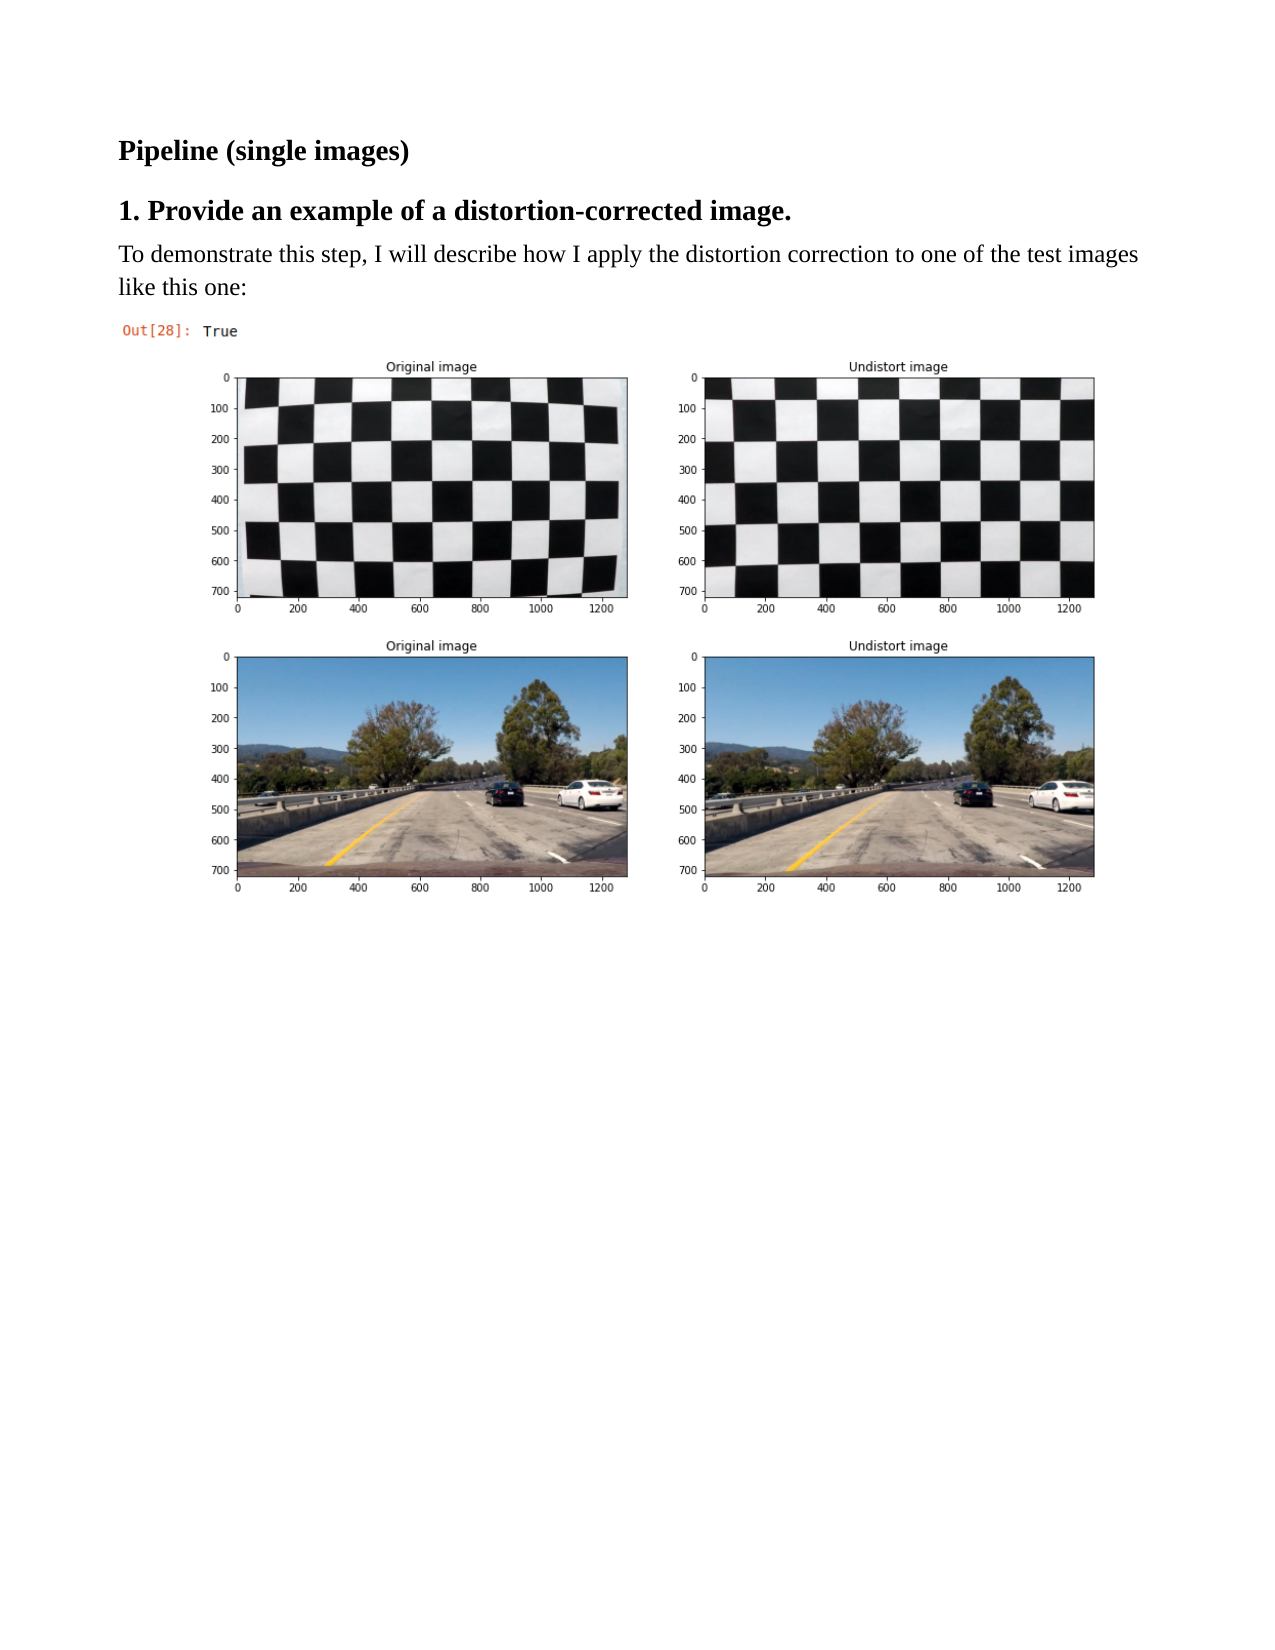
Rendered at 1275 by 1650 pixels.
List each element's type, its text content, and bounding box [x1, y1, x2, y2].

subtitle 1. Provide an example of a distortion-corrected image. [118, 193, 1157, 227]
subtitle Pipeline (single images) [118, 133, 1157, 166]
text To demonstrate this step, I will describe how I apply the distortion correction to one of the test images like this one: [118, 239, 1157, 301]
picture [118, 320, 1157, 907]
